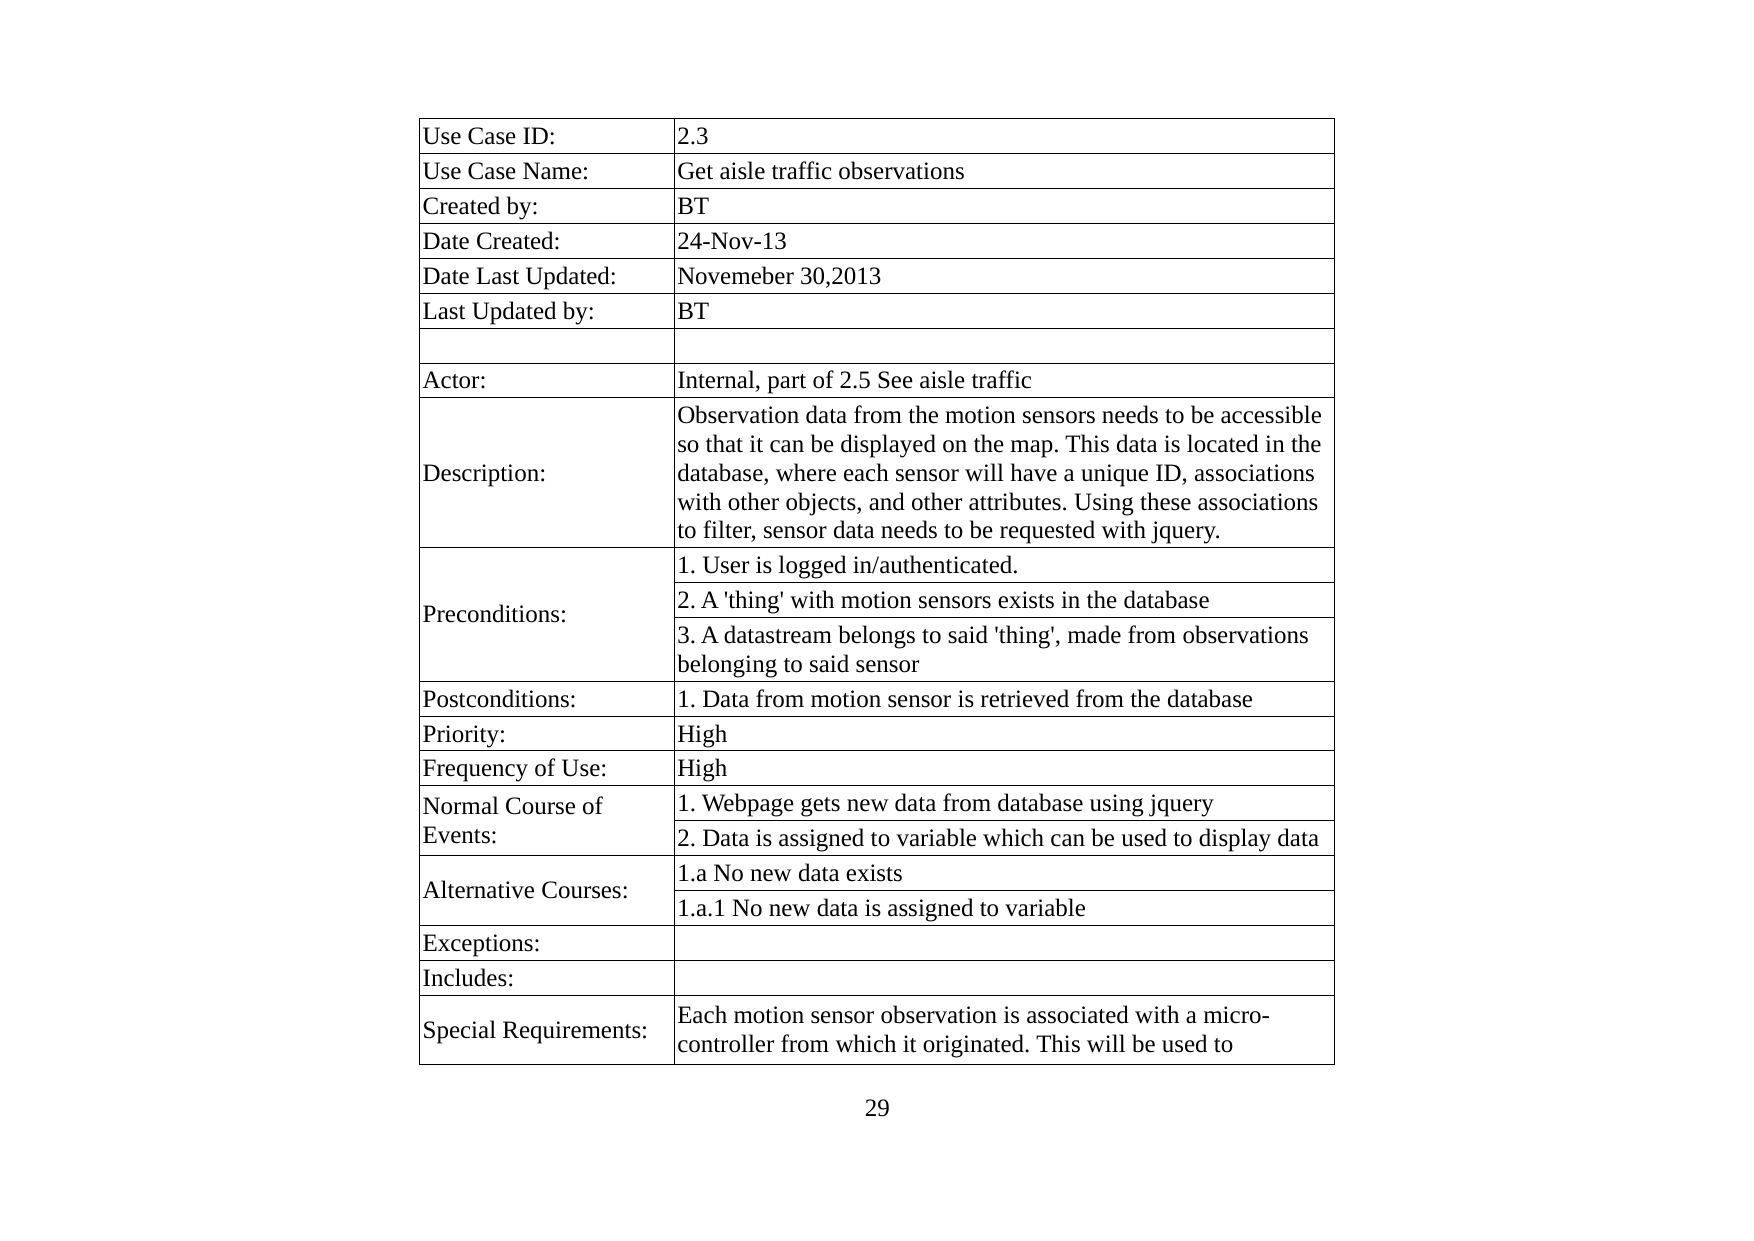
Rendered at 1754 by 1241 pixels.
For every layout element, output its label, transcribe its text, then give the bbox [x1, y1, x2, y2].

table_cell Created by: [420, 189, 674, 223]
table_cell BT [675, 189, 1334, 223]
table_header 2.3 [675, 119, 1334, 153]
table_cell 24-Nov-13 [675, 224, 1334, 258]
table_cell 2. Data is assigned to variable which can be used to display data [675, 821, 1334, 855]
table_cell Preconditions: [420, 548, 674, 681]
table_cell Special Requirements: [420, 996, 674, 1064]
table_cell [420, 329, 674, 362]
table_cell Each motion sensor observation is associated with a micro-controller from which it originated. This will be used to [675, 996, 1334, 1064]
table_cell Alternative Courses: [420, 856, 674, 925]
table_cell [675, 329, 1334, 362]
table_cell Actor: [420, 364, 674, 397]
table_cell 1.a No new data exists [675, 856, 1334, 890]
table_cell 1. Webpage gets new data from database using jquery [675, 786, 1334, 820]
table_header Use Case ID: [420, 119, 674, 153]
table_cell Novemeber 30,2013 [675, 259, 1334, 293]
table_cell Date Last Updated: [420, 259, 674, 293]
table_cell Priority: [420, 717, 674, 750]
table_cell High [675, 751, 1334, 785]
table_cell High [675, 717, 1334, 750]
table_cell Includes: [420, 961, 674, 995]
table_cell Last Updated by: [420, 294, 674, 327]
table_cell Description: [420, 398, 674, 547]
table_cell [675, 926, 1334, 960]
table_cell Internal, part of 2.5 See aisle traffic [675, 364, 1334, 397]
table_cell Date Created: [420, 224, 674, 258]
table_cell Normal Course of Events: [420, 786, 674, 855]
table_cell BT [675, 294, 1334, 327]
table_cell 3. A datastream belongs to said 'thing', made from observations belonging to said sensor [675, 618, 1334, 681]
table_cell Frequency of Use: [420, 751, 674, 785]
table_cell [675, 961, 1334, 995]
table_cell 1. Data from motion sensor is retrieved from the database [675, 682, 1334, 716]
table_cell 1.a.1 No new data is assigned to variable [675, 891, 1334, 925]
table_cell Exceptions: [420, 926, 674, 960]
table_cell Use Case Name: [420, 154, 674, 188]
table_cell Observation data from the motion sensors needs to be accessible so that it can be displayed on the map. This data is located in the database, where each sensor will have a unique ID, associations with other objects, and other attributes. Using these associations to filter, sensor data needs to be requested with jquery. [675, 398, 1334, 547]
table_cell Get aisle traffic observations [675, 154, 1334, 188]
table_cell 1. User is logged in/authenticated. [675, 548, 1334, 582]
table_cell Postconditions: [420, 682, 674, 716]
table_cell 2. A 'thing' with motion sensors exists in the database [675, 583, 1334, 617]
